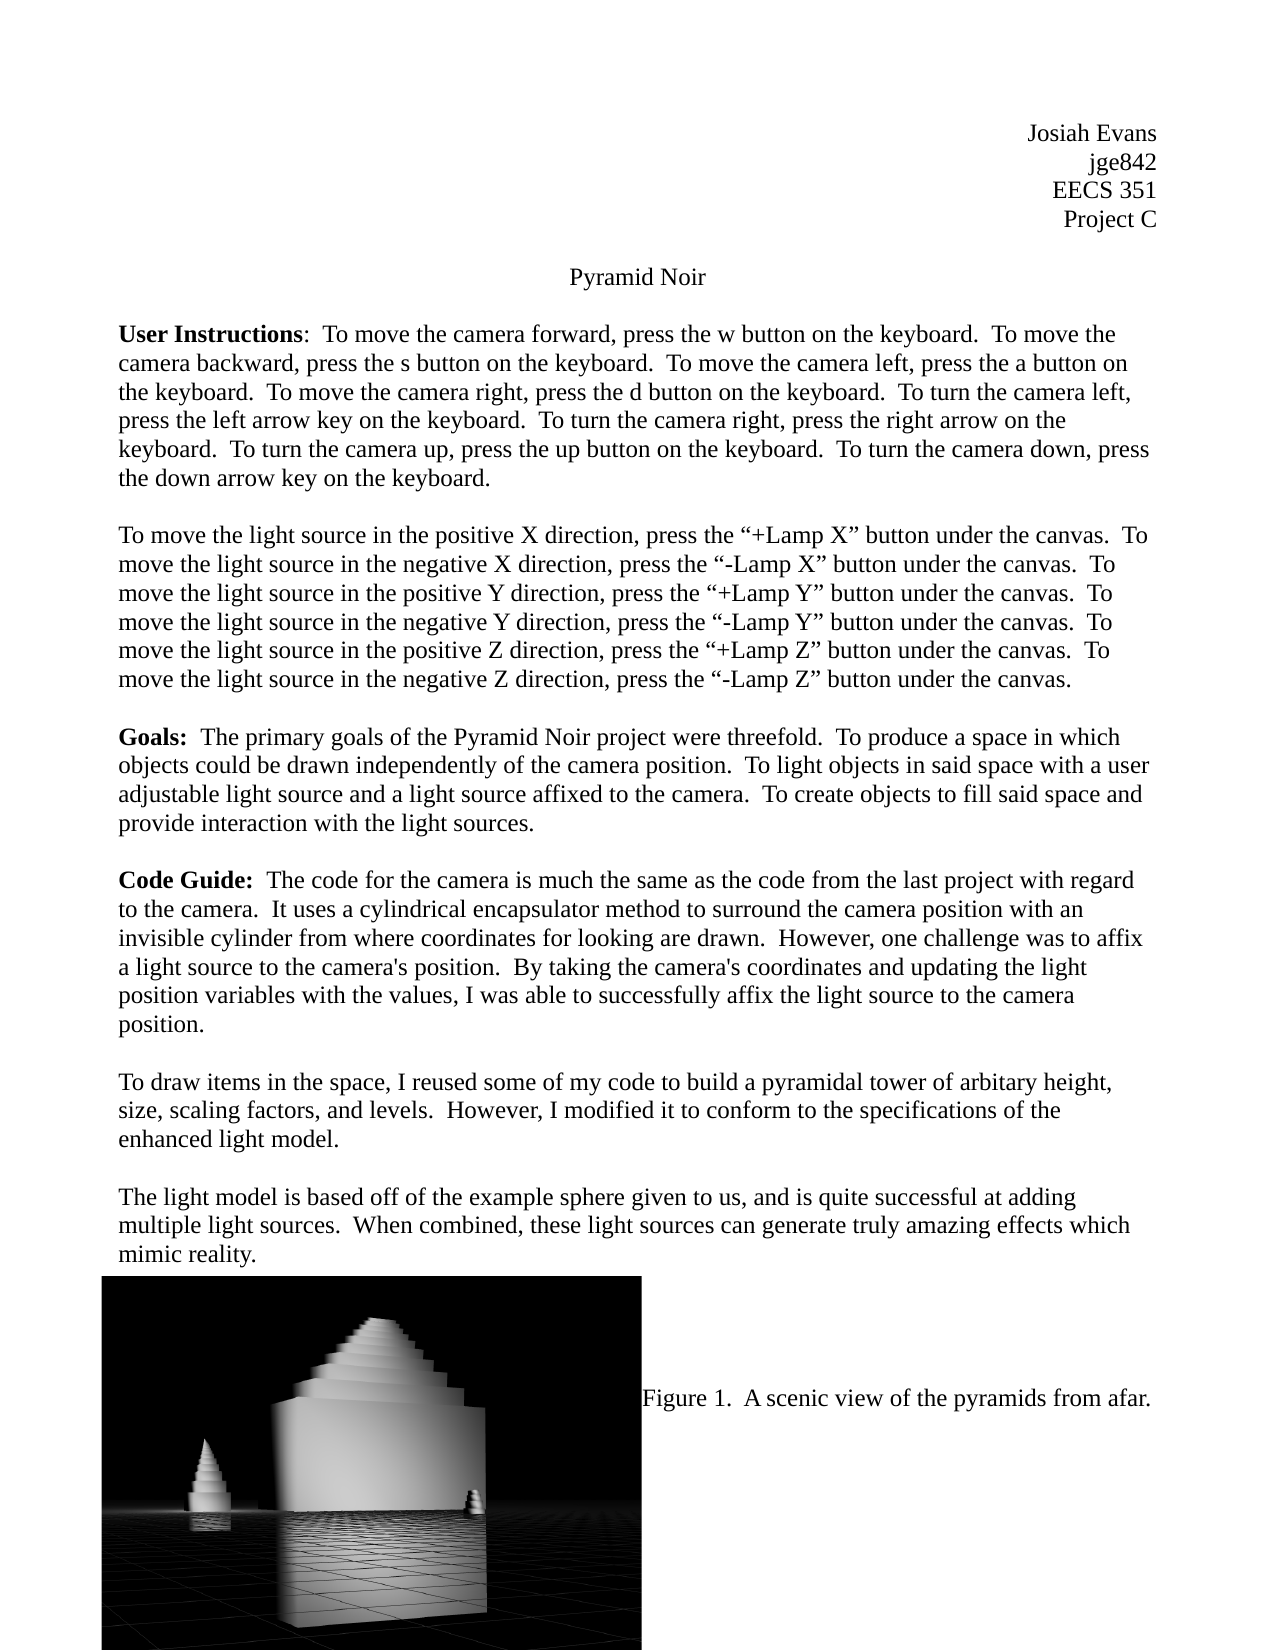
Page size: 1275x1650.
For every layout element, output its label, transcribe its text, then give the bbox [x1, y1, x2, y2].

text The light model is based off of the example sphere given to us, and is quite successful at adding multiple light sources. When combined, these light sources can generate truly amazing effects which mimic reality. [118, 1182, 1157, 1268]
text Figure 1. A scenic view of the pyramids from afar. [642, 1383, 1157, 1412]
text To move the light source in the positive X direction, press the “+Lamp X” button under the canvas. To move the light source in the negative X direction, press the “-Lamp X” button under the canvas. To move the light source in the positive Y direction, press the “+Lamp Y” button under the canvas. To move the light source in the negative Y direction, press the “-Lamp Y” button under the canvas. To move the light source in the positive Z direction, press the “+Lamp Z” button under the canvas. To move the light source in the negative Z direction, press the “-Lamp Z” button under the canvas. [118, 521, 1157, 693]
text To draw items in the space, I reused some of my code to build a pyramidal tower of arbitary height, size, scaling factors, and levels. However, I modified it to conform to the specifications of the enhanced light model. [118, 1067, 1157, 1153]
text User Instructions: To move the camera forward, press the w button on the keyboard. To move the camera backward, press the s button on the keyboard. To move the camera left, press the a button on the keyboard. To move the camera right, press the d button on the keyboard. To turn the camera left, press the left arrow key on the keyboard. To turn the camera right, press the right arrow on the keyboard. To turn the camera up, press the up button on the keyboard. To turn the camera down, press the down arrow key on the keyboard. [118, 319, 1157, 492]
text Goals: The primary goals of the Pyramid Noir project were threefold. To produce a space in which objects could be drawn independently of the camera position. To light objects in said space with a user adjustable light source and a light source affixed to the camera. To create objects to fill said space and provide interaction with the light sources. [118, 722, 1157, 837]
text Josiah Evans [118, 118, 1157, 147]
picture [101, 1276, 642, 1650]
text Project C [118, 204, 1157, 233]
text Code Guide: The code for the camera is much the same as the code from the last project with regard to the camera. It uses a cylindrical encapsulator method to surround the camera position with an invisible cylinder from where coordinates for looking are drawn. However, one challenge was to affix a light source to the camera's position. By taking the camera's coordinates and updating the light position variables with the values, I was able to successfully affix the light source to the camera position. [118, 866, 1157, 1038]
text Pyramid Noir [118, 262, 1157, 291]
text EECS 351 [118, 176, 1157, 204]
text jge842 [118, 147, 1157, 176]
